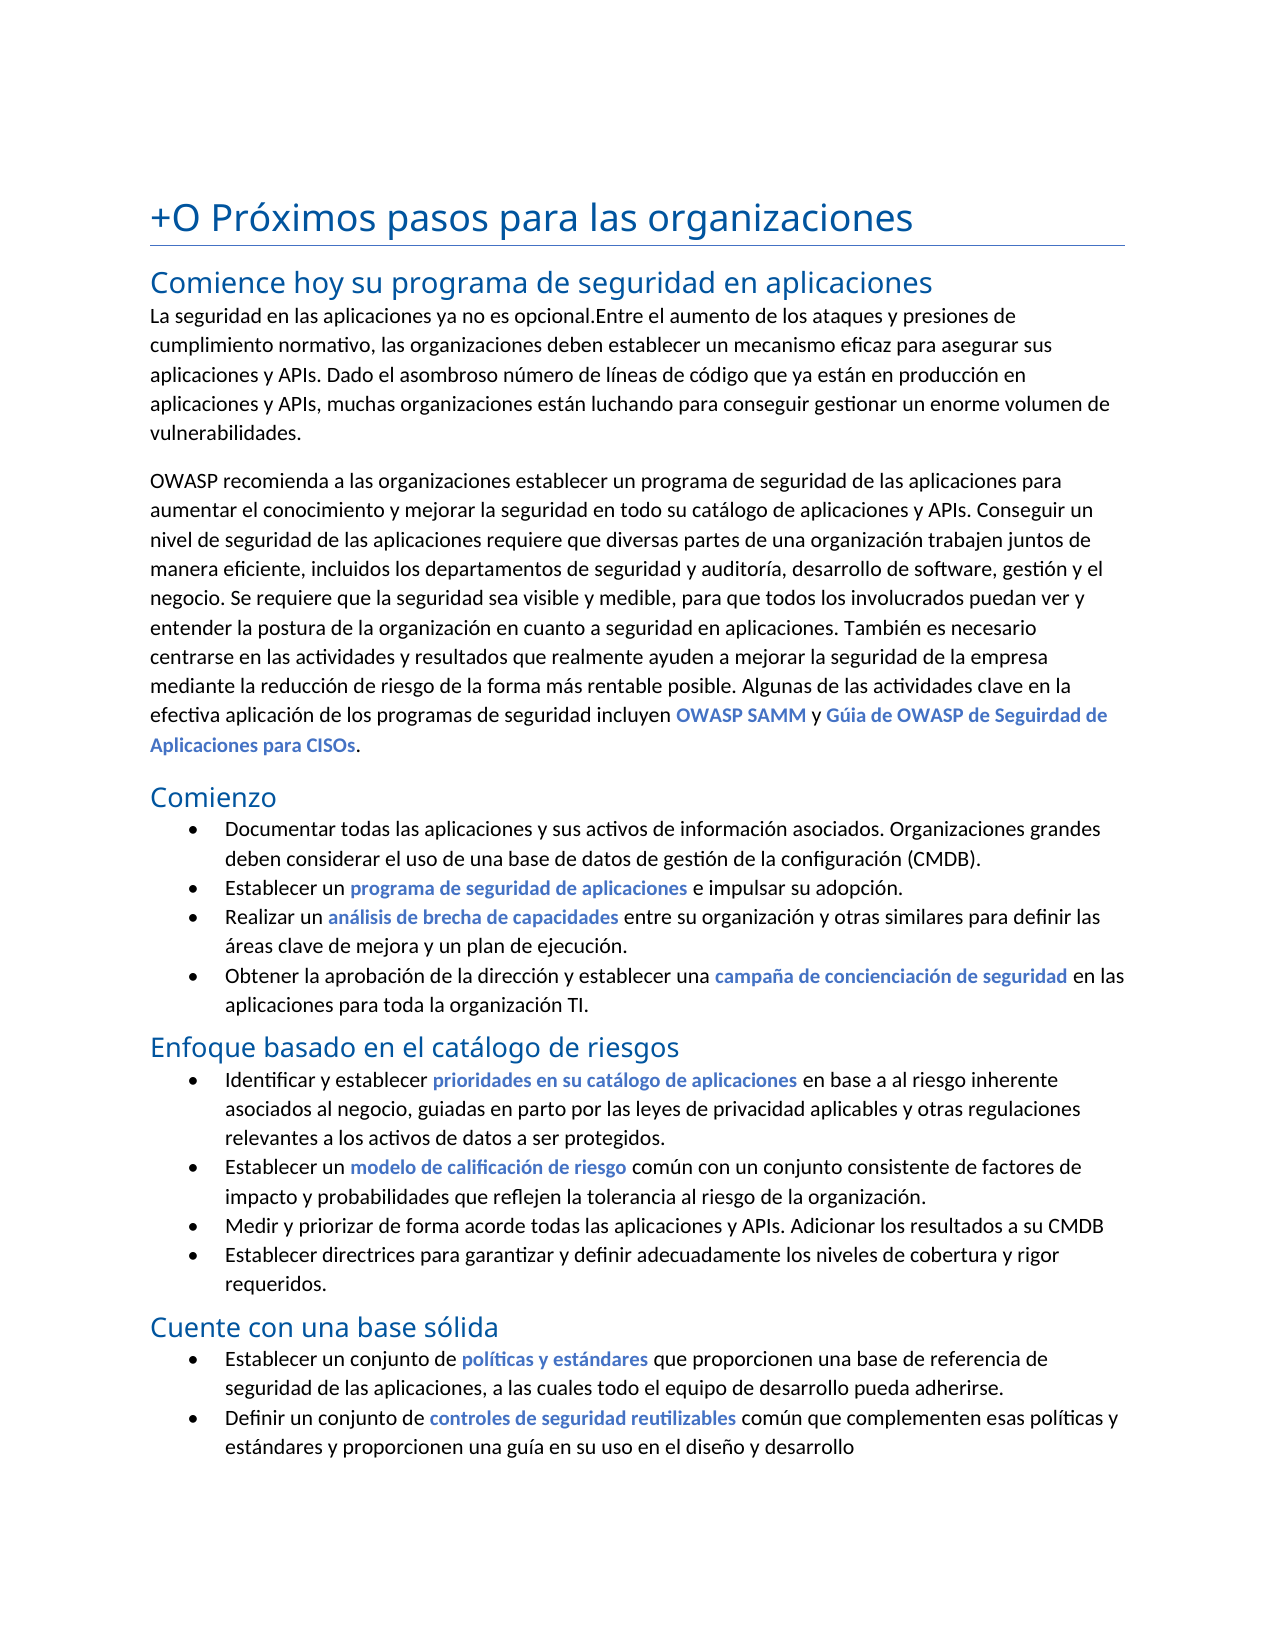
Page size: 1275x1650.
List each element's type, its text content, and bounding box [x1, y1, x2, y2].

text La seguridad en las aplicaciones ya no es opcional.Entre el aumento de los ataques y presiones de cumplimiento normativo, las organizaciones deben establecer un mecanismo eficaz para asegurar sus aplicaciones y APIs. Dado el asombroso número de líneas de código que ya están en producción en aplicaciones y APIs, muchas organizaciones están luchando para conseguir gestionar un enorme volumen de vulnerabilidades. [150, 302, 1125, 446]
list Realizar un análisis de brecha de capacidades entre su organización y otras similares para definir las áreas clave de mejora y un plan de ejecución. [187, 903, 1125, 959]
list Establecer directrices para garantizar y definir adecuadamente los niveles de cobertura y rigor requeridos. [187, 1241, 1125, 1297]
list Establecer un programa de seguridad de aplicaciones e impulsar su adopción. [187, 874, 1125, 901]
subtitle Comience hoy su programa de seguridad en aplicaciones [150, 262, 1125, 302]
list Documentar todas las aplicaciones y sus activos de información asociados. Organizaciones grandes deben considerar el uso de una base de datos de gestión de la configuración (CMDB). [187, 816, 1125, 872]
subtitle +O Próximos pasos para las organizaciones [150, 192, 1125, 245]
subtitle Comienzo [150, 779, 1125, 816]
list Establecer un conjunto de políticas y estándares que proporcionen una base de referencia de seguridad de las aplicaciones, a las cuales todo el equipo de desarrollo pueda adherirse. [187, 1345, 1125, 1401]
list Obtener la aprobación de la dirección y establecer una campaña de concienciación de seguridad en las aplicaciones para toda la organización TI. [187, 962, 1125, 1018]
list Definir un conjunto de controles de seguridad reutilizables común que complementen esas políticas y estándares y proporcionen una guía en su uso en el diseño y desarrollo [187, 1404, 1125, 1459]
subtitle Cuente con una base sólida [150, 1308, 1125, 1345]
text OWASP recomienda a las organizaciones establecer un programa de seguridad de las aplicaciones para aumentar el conocimiento y mejorar la seguridad en todo su catálogo de aplicaciones y APIs. Conseguir un nivel de seguridad de las aplicaciones requiere que diversas partes de una organización trabajen juntos de manera eficiente, incluidos los departamentos de seguridad y auditoría, desarrollo de software, gestión y el negocio. Se requiere que la seguridad sea visible y medible, para que todos los involucrados puedan ver y entender la postura de la organización en cuanto a seguridad en aplicaciones. También es necesario centrarse en las actividades y resultados que realmente ayuden a mejorar la seguridad de la empresa mediante la reducción de riesgo de la forma más rentable posible. Algunas de las actividades clave en la efectiva aplicación de los programas de seguridad incluyen OWASP SAMM y Gúia de OWASP de Seguirdad de Aplicaciones para CISOs. [150, 467, 1125, 757]
list Medir y priorizar de forma acorde todas las aplicaciones y APIs. Adicionar los resultados a su CMDB [187, 1212, 1125, 1239]
list Identificar y establecer prioridades en su catálogo de aplicaciones en base a al riesgo inherente asociados al negocio, guiadas en parto por las leyes de privacidad aplicables y otras regulaciones relevantes a los activos de datos a ser protegidos. [187, 1066, 1125, 1151]
subtitle Enfoque basado en el catálogo de riesgos [150, 1029, 1125, 1066]
list Establecer un modelo de calificación de riesgo común con un conjunto consistente de factores de impacto y probabilidades que reflejen la tolerancia al riesgo de la organización. [187, 1153, 1125, 1209]
